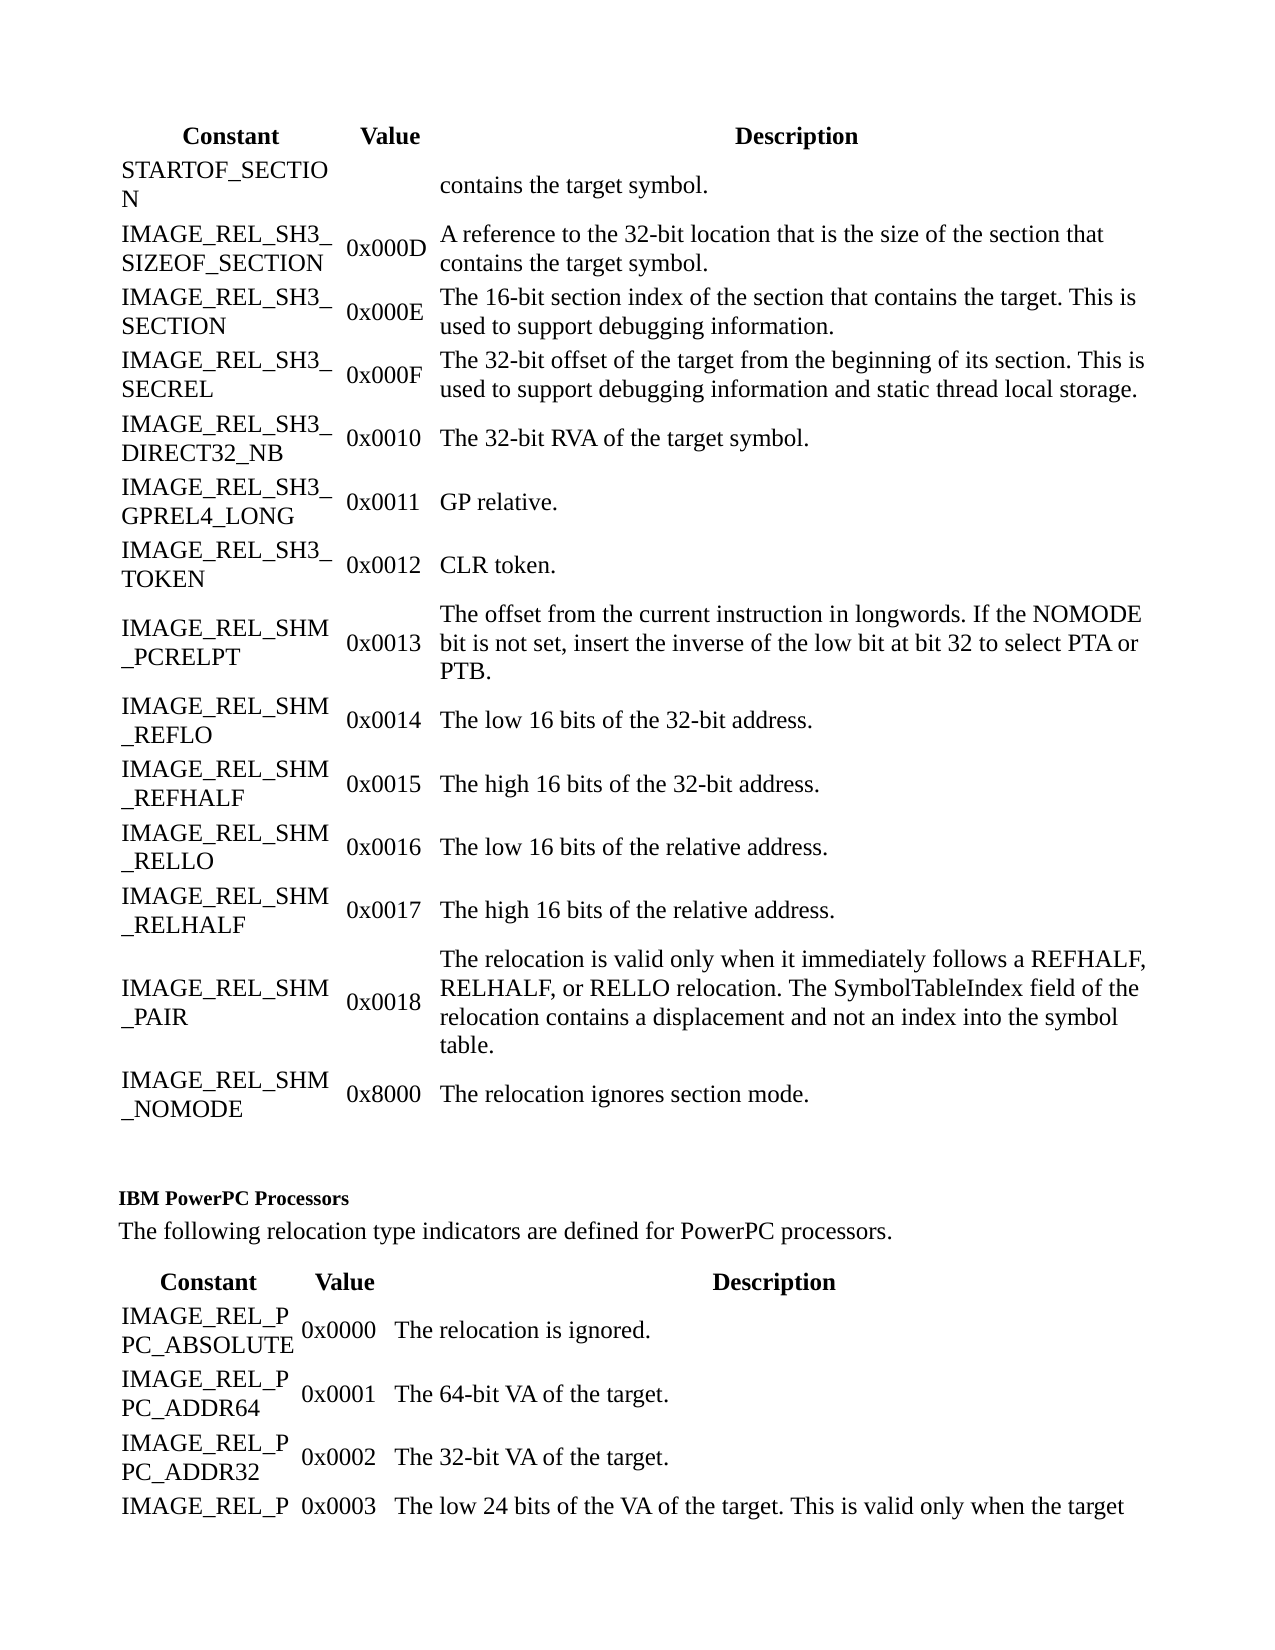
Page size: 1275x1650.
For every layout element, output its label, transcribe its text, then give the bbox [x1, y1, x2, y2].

text The following relocation type indicators are defined for PowerPC processors. [118, 1216, 1157, 1245]
table_cell The relocation is valid only when it immediately follows a REFHALF, RELHALF, or RELLO relocation. The SymbolTableIndex field of the relocation contains a displacement and not an index into the symbol table. [437, 941, 1157, 1062]
table_cell 0x0002 [298, 1425, 391, 1488]
table_cell STARTOF_SECTION [118, 153, 343, 216]
table_cell The low 16 bits of the relative address. [437, 815, 1157, 878]
table_cell IMAGE_REL_SHM_RELLO [118, 815, 343, 878]
table_cell IMAGE_REL_PPC_ADDR32 [118, 1425, 298, 1488]
table_cell The low 16 bits of the 32-bit address. [437, 688, 1157, 751]
table_header Constant [118, 118, 343, 153]
table_header Description [437, 118, 1157, 153]
table_cell IMAGE_REL_PPC_ADDR64 [118, 1362, 298, 1425]
table_cell IMAGE_REL_SHM_REFHALF [118, 751, 343, 815]
table_cell IMAGE_REL_SH3_SECTION [118, 279, 343, 343]
subtitle IBM PowerPC Processors [118, 1186, 1157, 1210]
table_cell The 32-bit offset of the target from the beginning of its section. This is used to support debugging information and static thread local storage. [437, 343, 1157, 406]
table_cell 0x0011 [343, 469, 437, 533]
table_header Description [391, 1264, 1157, 1298]
table_header Constant [118, 1264, 298, 1298]
table_header Value [298, 1264, 391, 1298]
table_cell 0x000F [343, 343, 437, 406]
table_cell 0x0003 [298, 1488, 391, 1523]
table_cell A reference to the 32-bit location that is the size of the section that contains the target symbol. [437, 216, 1157, 279]
table_cell 0x0010 [343, 406, 437, 469]
table_cell 0x0018 [343, 941, 437, 1062]
table_cell contains the target symbol. [437, 153, 1157, 216]
table_cell CLR token. [437, 533, 1157, 596]
table_cell 0x0014 [343, 688, 437, 751]
table_header Value [343, 118, 437, 153]
table_cell The 32-bit RVA of the target symbol. [437, 406, 1157, 469]
table_cell The high 16 bits of the 32-bit address. [437, 751, 1157, 815]
table_cell IMAGE_REL_P [118, 1488, 298, 1523]
table_cell The high 16 bits of the relative address. [437, 878, 1157, 941]
table_cell IMAGE_REL_SH3_TOKEN [118, 533, 343, 596]
table_cell IMAGE_REL_SHM_PCRELPT [118, 596, 343, 688]
table_cell IMAGE_REL_SH3_DIRECT32_NB [118, 406, 343, 469]
table_cell The offset from the current instruction in longwords. If the NOMODE bit is not set, insert the inverse of the low bit at bit 32 to select PTA or PTB. [437, 596, 1157, 688]
table_cell The relocation is ignored. [391, 1298, 1157, 1362]
table_cell 0x0015 [343, 751, 437, 815]
table_cell GP relative. [437, 469, 1157, 533]
table_cell [343, 153, 437, 216]
table_cell IMAGE_REL_SH3_SECREL [118, 343, 343, 406]
table_cell 0x0000 [298, 1298, 391, 1362]
table_cell The 16-bit section index of the section that contains the target. This is used to support debugging information. [437, 279, 1157, 343]
table_cell 0x0016 [343, 815, 437, 878]
table_cell The 32-bit VA of the target. [391, 1425, 1157, 1488]
table_cell 0x0001 [298, 1362, 391, 1425]
table_cell The 64-bit VA of the target. [391, 1362, 1157, 1425]
table_cell 0x000D [343, 216, 437, 279]
table_cell 0x8000 [343, 1062, 437, 1126]
table_cell IMAGE_REL_SHM_PAIR [118, 941, 343, 1062]
table_cell 0x0013 [343, 596, 437, 688]
table_cell IMAGE_REL_PPC_ABSOLUTE [118, 1298, 298, 1362]
table_cell IMAGE_REL_SHM_RELHALF [118, 878, 343, 941]
table_cell 0x000E [343, 279, 437, 343]
table_cell IMAGE_REL_SH3_SIZEOF_SECTION [118, 216, 343, 279]
table_cell The low 24 bits of the VA of the target. This is valid only when the target [391, 1488, 1157, 1523]
table_cell 0x0017 [343, 878, 437, 941]
table_cell IMAGE_REL_SHM_NOMODE [118, 1062, 343, 1126]
table_cell 0x0012 [343, 533, 437, 596]
table_cell The relocation ignores section mode. [437, 1062, 1157, 1126]
table_cell IMAGE_REL_SHM_REFLO [118, 688, 343, 751]
table_cell IMAGE_REL_SH3_GPREL4_LONG [118, 469, 343, 533]
